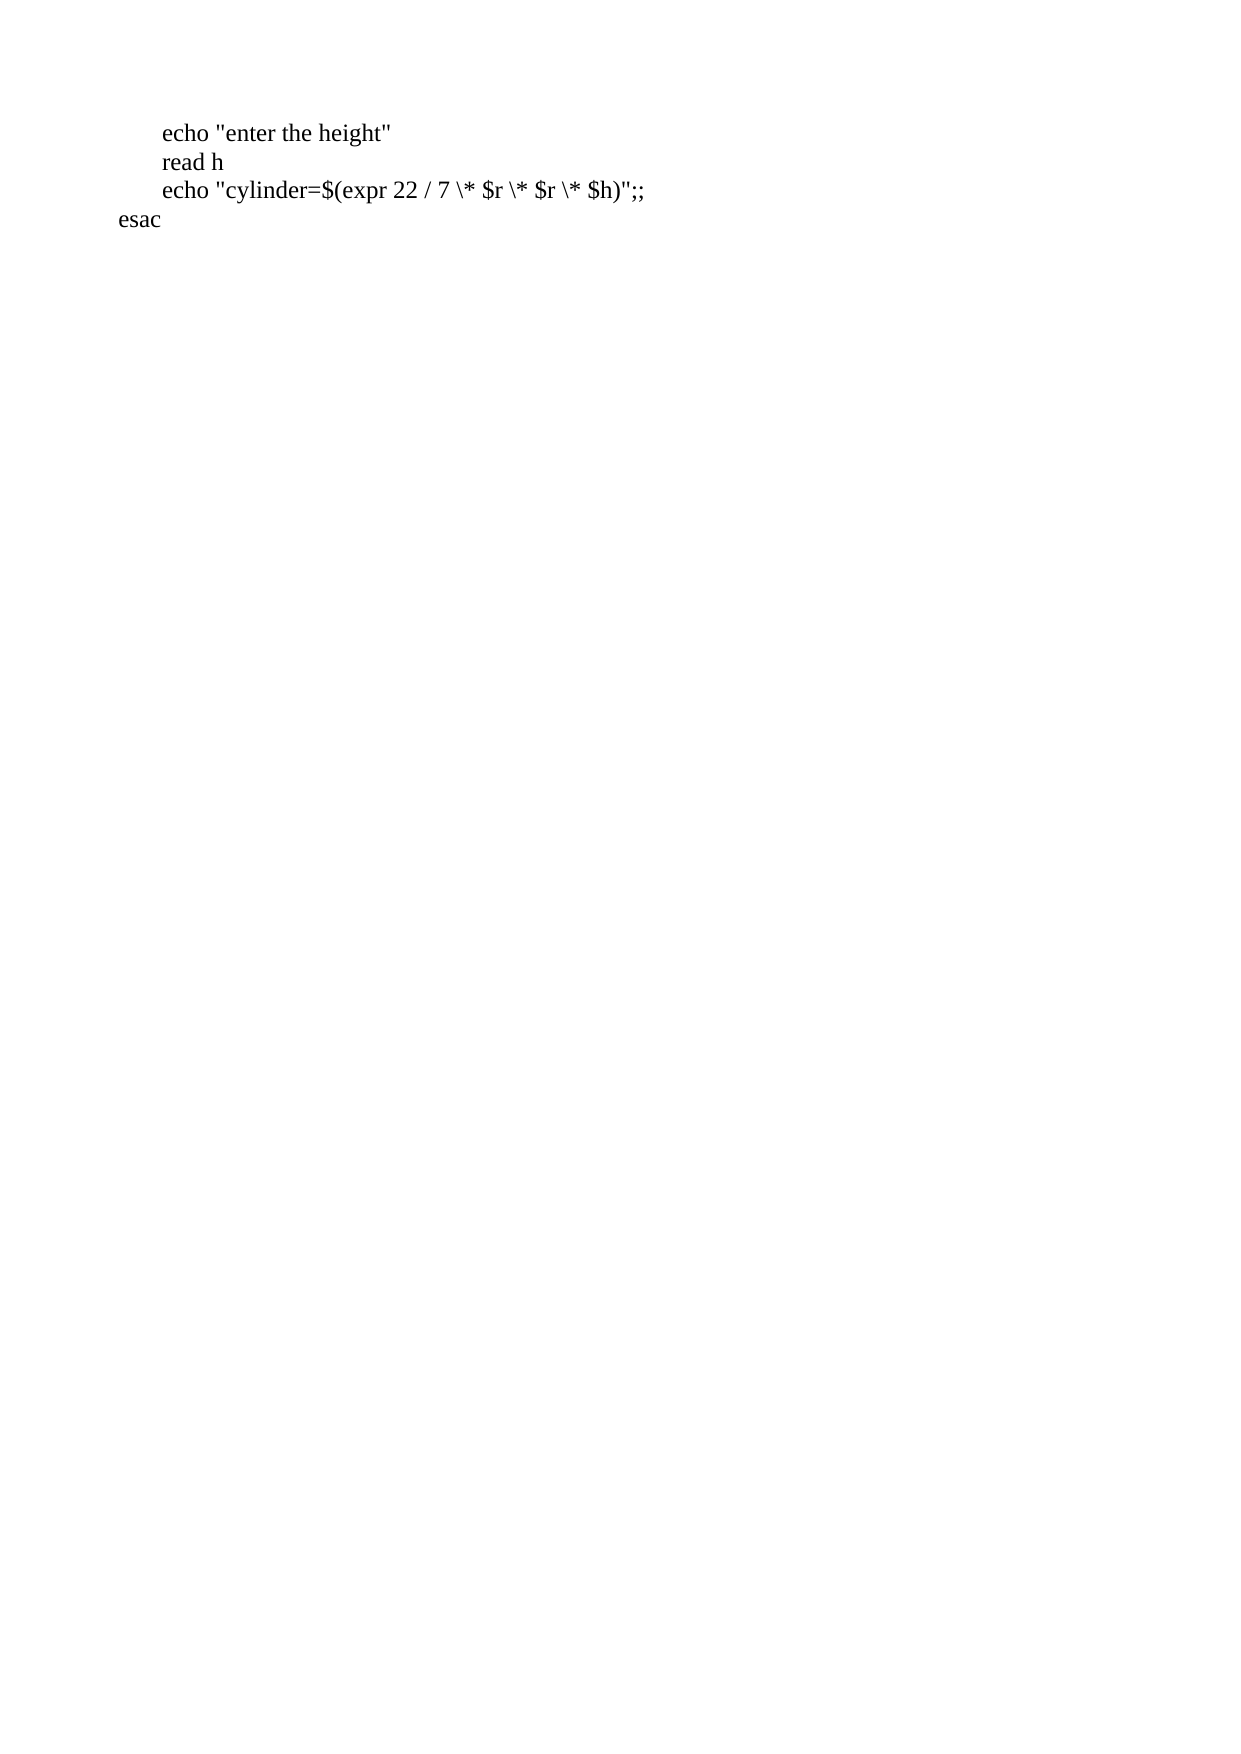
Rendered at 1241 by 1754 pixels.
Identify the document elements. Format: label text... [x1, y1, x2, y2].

text read h [118, 147, 1122, 176]
text echo "cylinder=$(expr 22 / 7 \* $r \* $r \* $h)";; [118, 176, 1122, 204]
text esac [118, 204, 1122, 233]
text echo "enter the height" [118, 118, 1122, 147]
